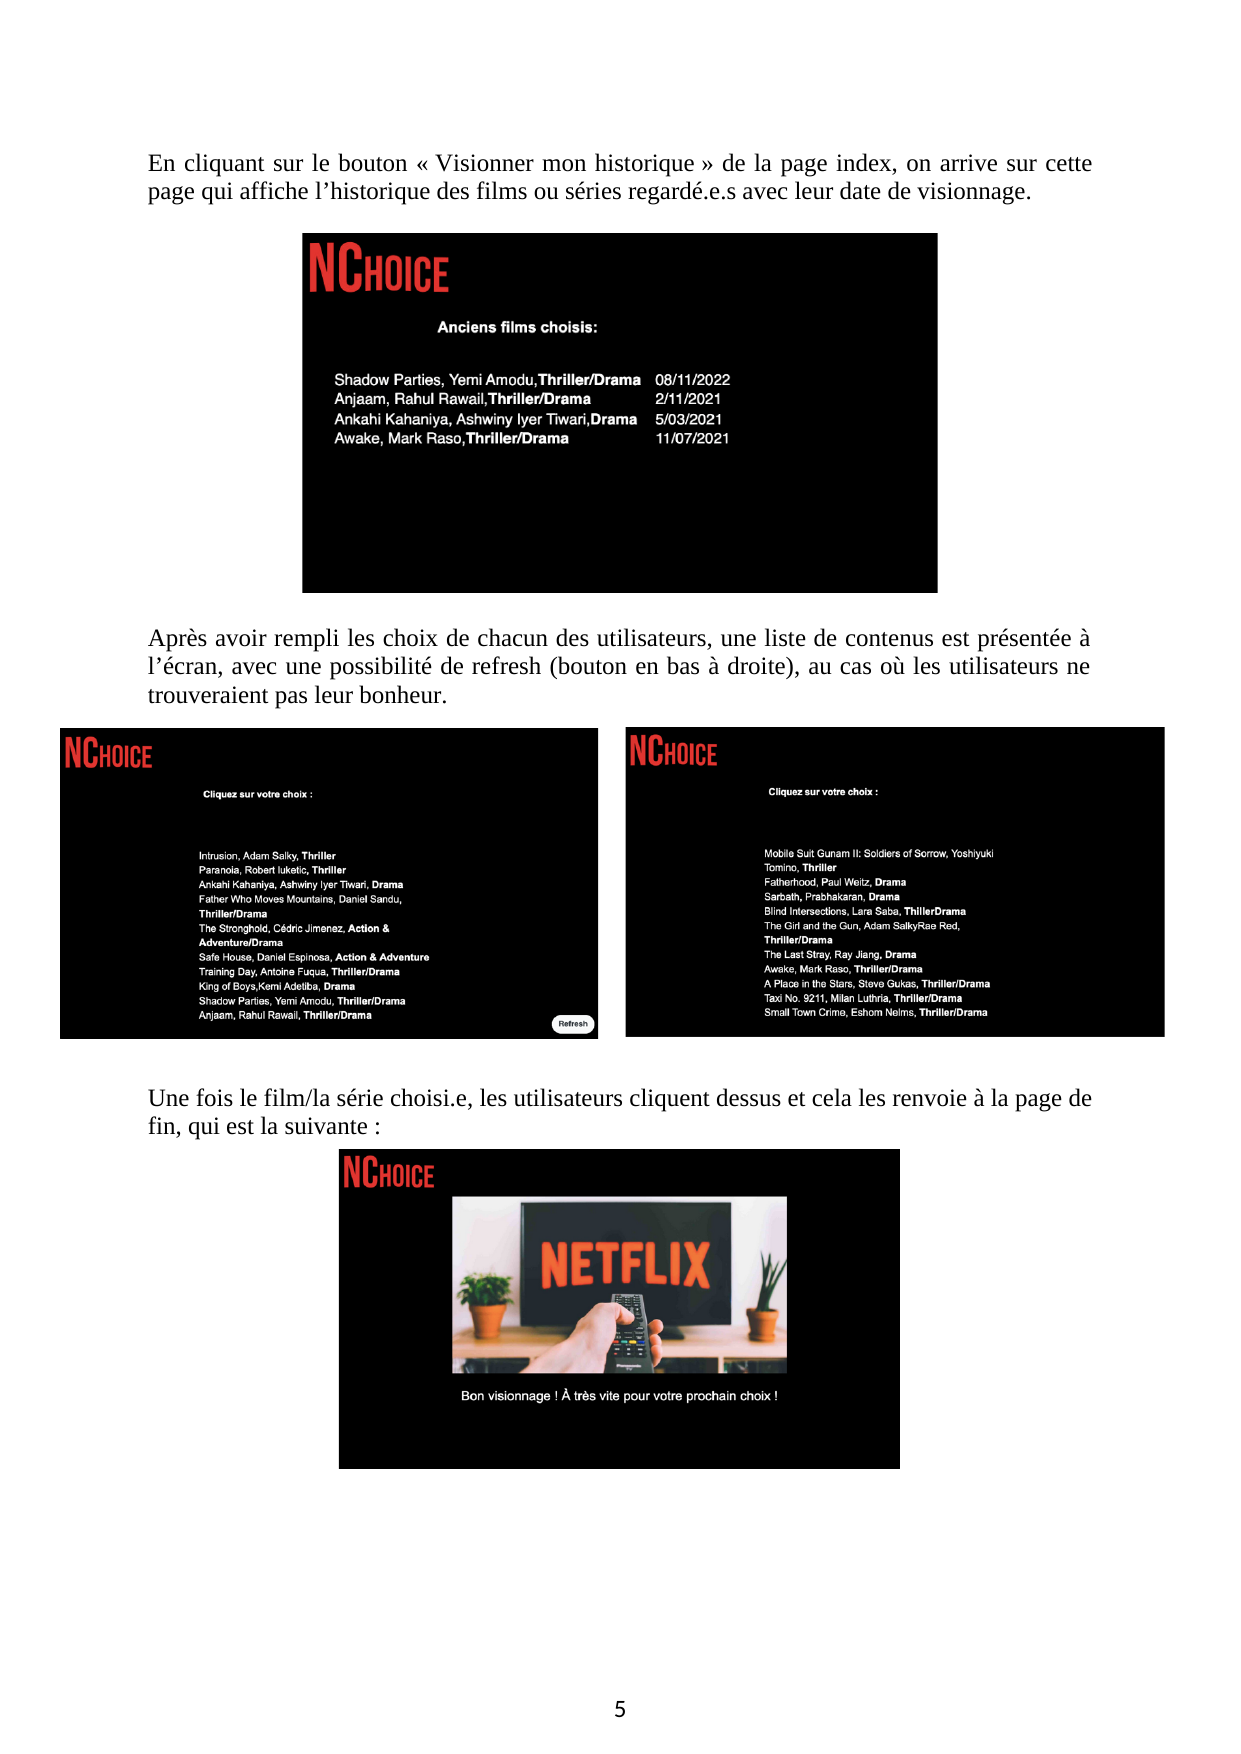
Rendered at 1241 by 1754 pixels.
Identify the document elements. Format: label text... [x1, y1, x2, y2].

picture [302, 233, 938, 593]
text Après avoir rempli les choix de chacun des utilisateurs, une liste de contenus est présentée à l’écran, avec une possibilité de refresh (bouton en bas à droite), au cas où les utilisateurs ne trouveraient pas leur bonheur. [148, 623, 1093, 709]
text Une fois le film/la série choisi.e, les utilisateurs cliquent dessus et cela les renvoie à la page de fin, qui est la suivante : [148, 1083, 1093, 1140]
text En cliquant sur le bouton « Visionner mon historique » de la page index, on arrive sur cette page qui affiche l’historique des films ou séries regardé.e.s avec leur date de visionnage. [148, 148, 1093, 205]
picture [338, 1149, 900, 1469]
picture [60, 728, 599, 1039]
picture [625, 727, 1165, 1037]
